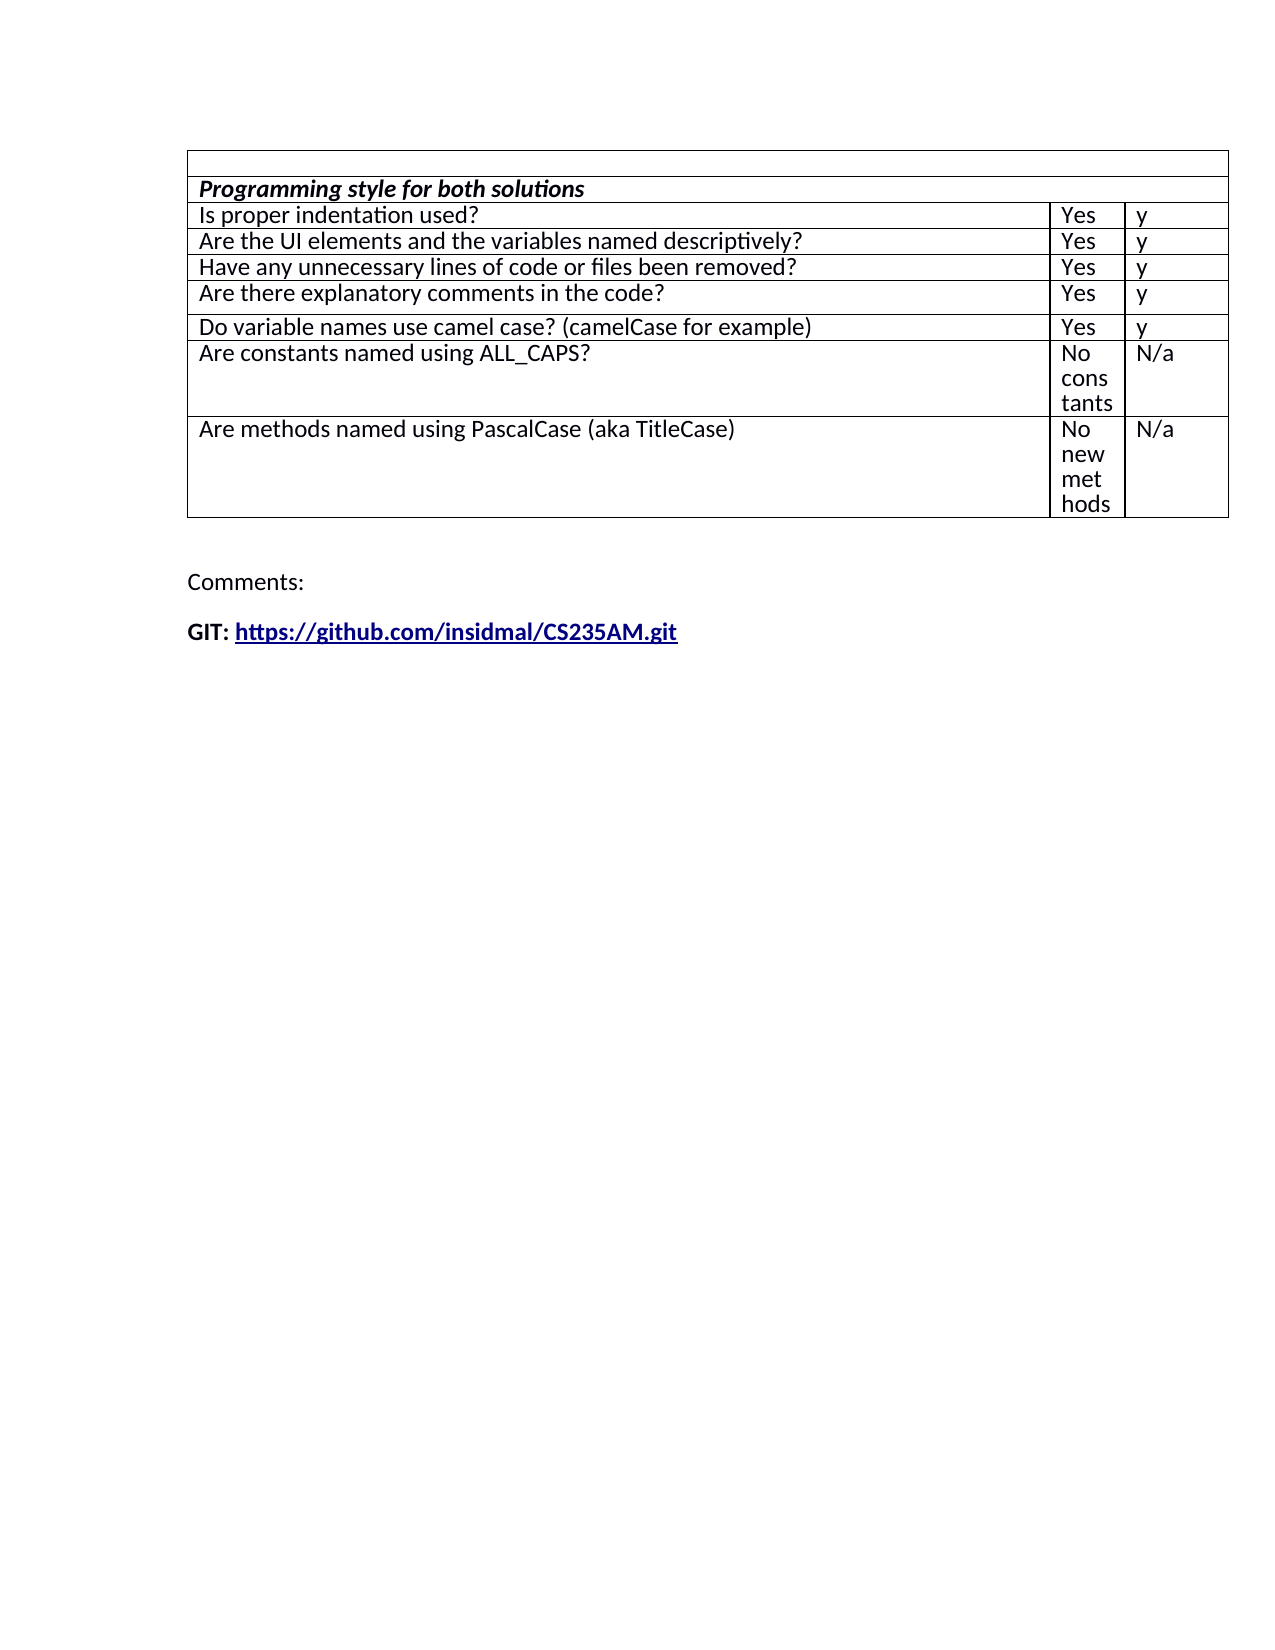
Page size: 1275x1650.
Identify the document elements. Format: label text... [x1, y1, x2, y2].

table_cell [188, 151, 1228, 176]
table_cell y [1126, 315, 1228, 340]
table_cell Yes [1051, 315, 1124, 340]
text GIT: https://github.com/insidmal/CS235AM.git [187, 617, 1087, 646]
table_cell No constants [1051, 341, 1124, 416]
table_cell y [1126, 203, 1228, 228]
table_cell N/a [1126, 341, 1228, 416]
table_cell y [1126, 229, 1228, 254]
table_cell Are there explanatory comments in the code? [188, 281, 1049, 314]
table_cell No new methods [1051, 417, 1124, 517]
table_cell N/a [1126, 417, 1228, 517]
table_cell Yes [1051, 255, 1124, 280]
table_cell Is proper indentation used? [188, 203, 1049, 228]
text Comments: [187, 568, 1087, 596]
table_cell Yes [1051, 203, 1124, 228]
table_cell Programming style for both solutions [188, 177, 1228, 202]
table_cell Are the UI elements and the variables named descriptively? [188, 229, 1049, 254]
table_cell y [1126, 281, 1228, 314]
table_cell Do variable names use camel case? (camelCase for example) [188, 315, 1049, 340]
table_cell Have any unnecessary lines of code or files been removed? [188, 255, 1049, 280]
table_cell Are constants named using ALL_CAPS? [188, 341, 1049, 416]
table_cell y [1126, 255, 1228, 280]
table_cell Yes [1051, 281, 1124, 314]
table_cell Are methods named using PascalCase (aka TitleCase) [188, 417, 1049, 517]
table_cell Yes [1051, 229, 1124, 254]
